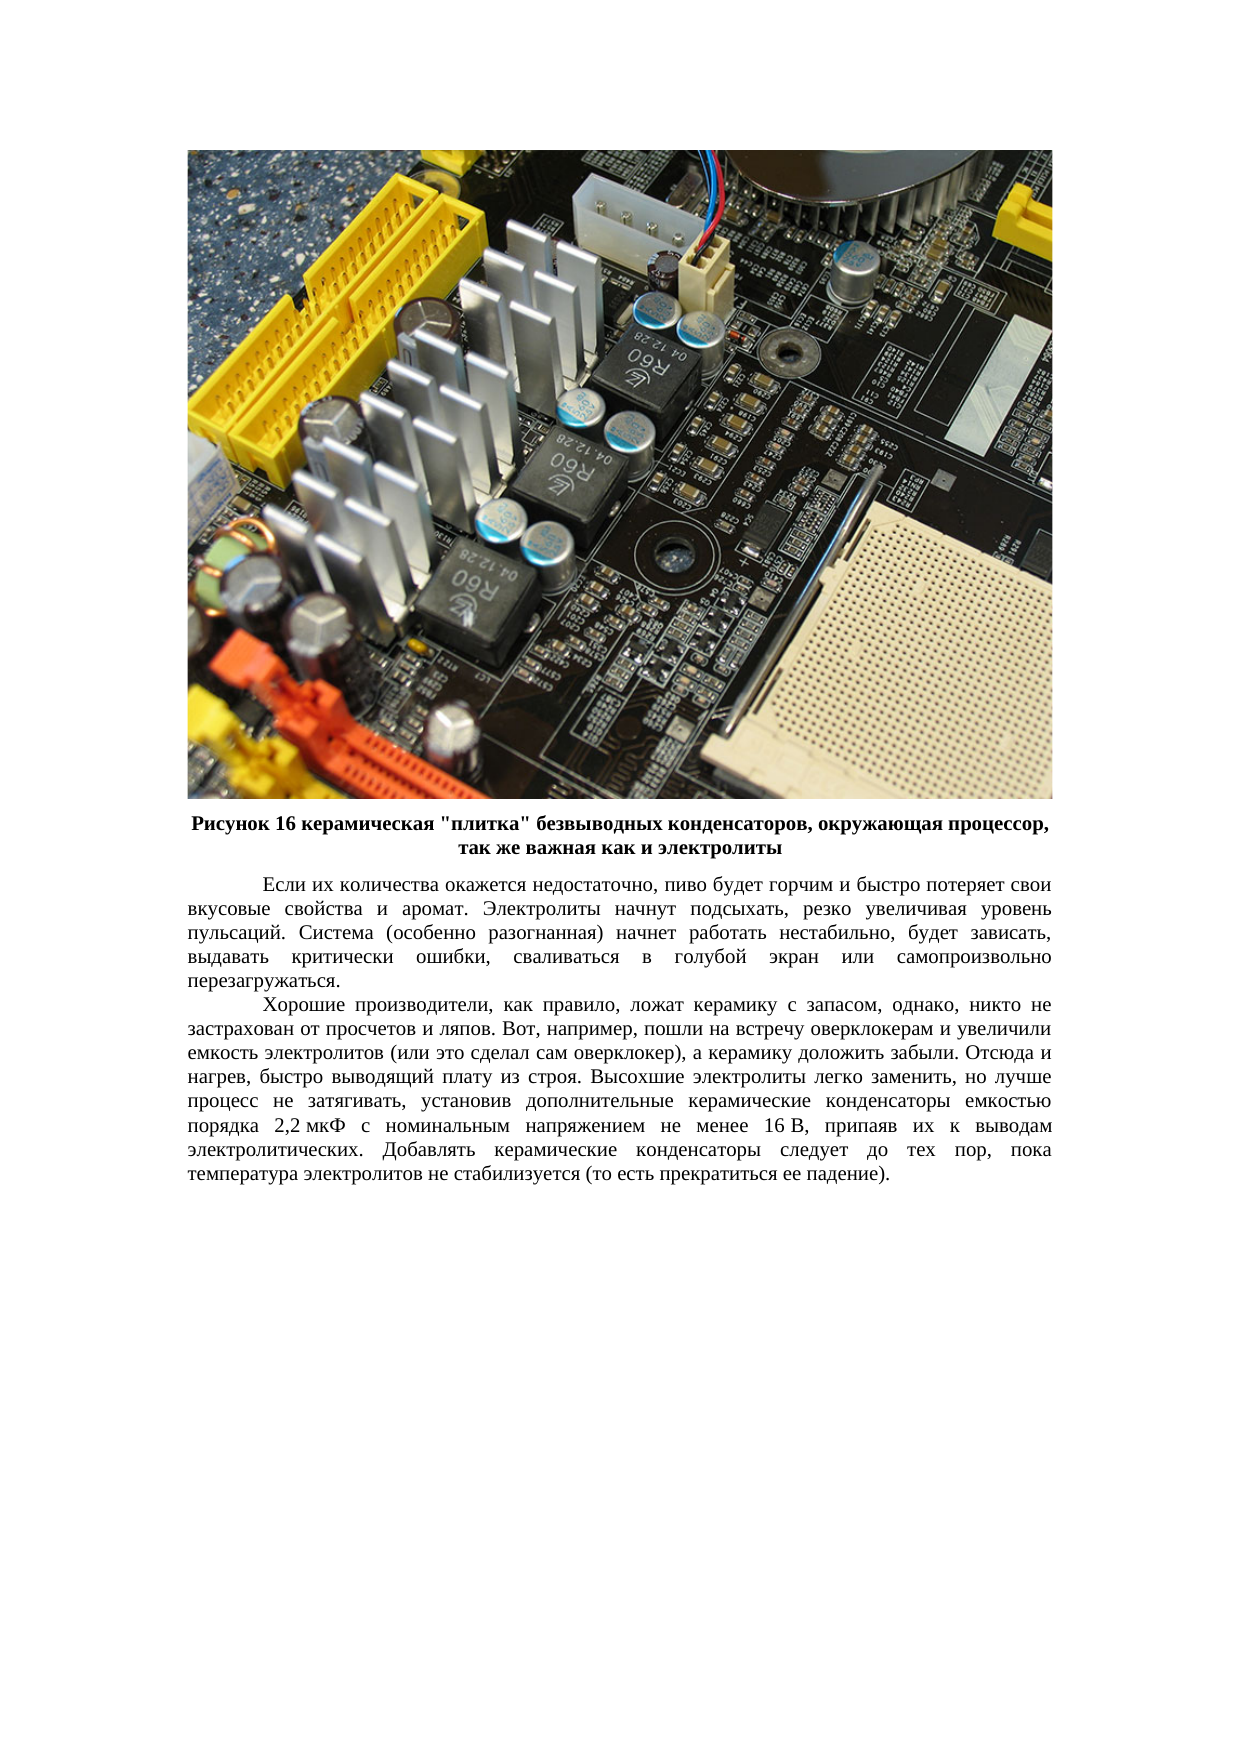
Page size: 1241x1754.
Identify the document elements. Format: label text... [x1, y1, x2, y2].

picture [187, 150, 1053, 799]
text Хорошие производители, как правило, ложат керамику с запасом, однако, никто не застрахован от просчетов и ляпов. Вот, например, пошли на встречу оверклокерам и увеличили емкость электролитов (или это сделал сам оверклокер), а керамику доложить забыли. Отсюда и нагрев, быстро выводящий плату из строя. Высохшие электролиты легко заменить, но лучше процесс не затягивать, установив дополнительные керамические конденсаторы емкостью порядка 2,2 мкФ с номинальным напряжением не менее 16 В, припаяв их к выводам электролитических. Добавлять керамические конденсаторы следует до тех пор, пока температура электролитов не стабилизуется (то есть прекратиться ее падение). [187, 992, 1053, 1185]
text Рисунок 16 керамическая "плитка" безвыводных конденсаторов, окружающая процессор, так же важная как и электролиты [187, 811, 1053, 859]
text Если их количества окажется недостаточно, пиво будет горчим и быстро потеряет свои вкусовые свойства и аромат. Электролиты начнут подсыхать, резко увеличивая уровень пульсаций. Система (особенно разогнанная) начнет работать нестабильно, будет зависать, выдавать критически ошибки, сваливаться в голубой экран или самопроизвольно перезагружаться. [187, 872, 1053, 992]
